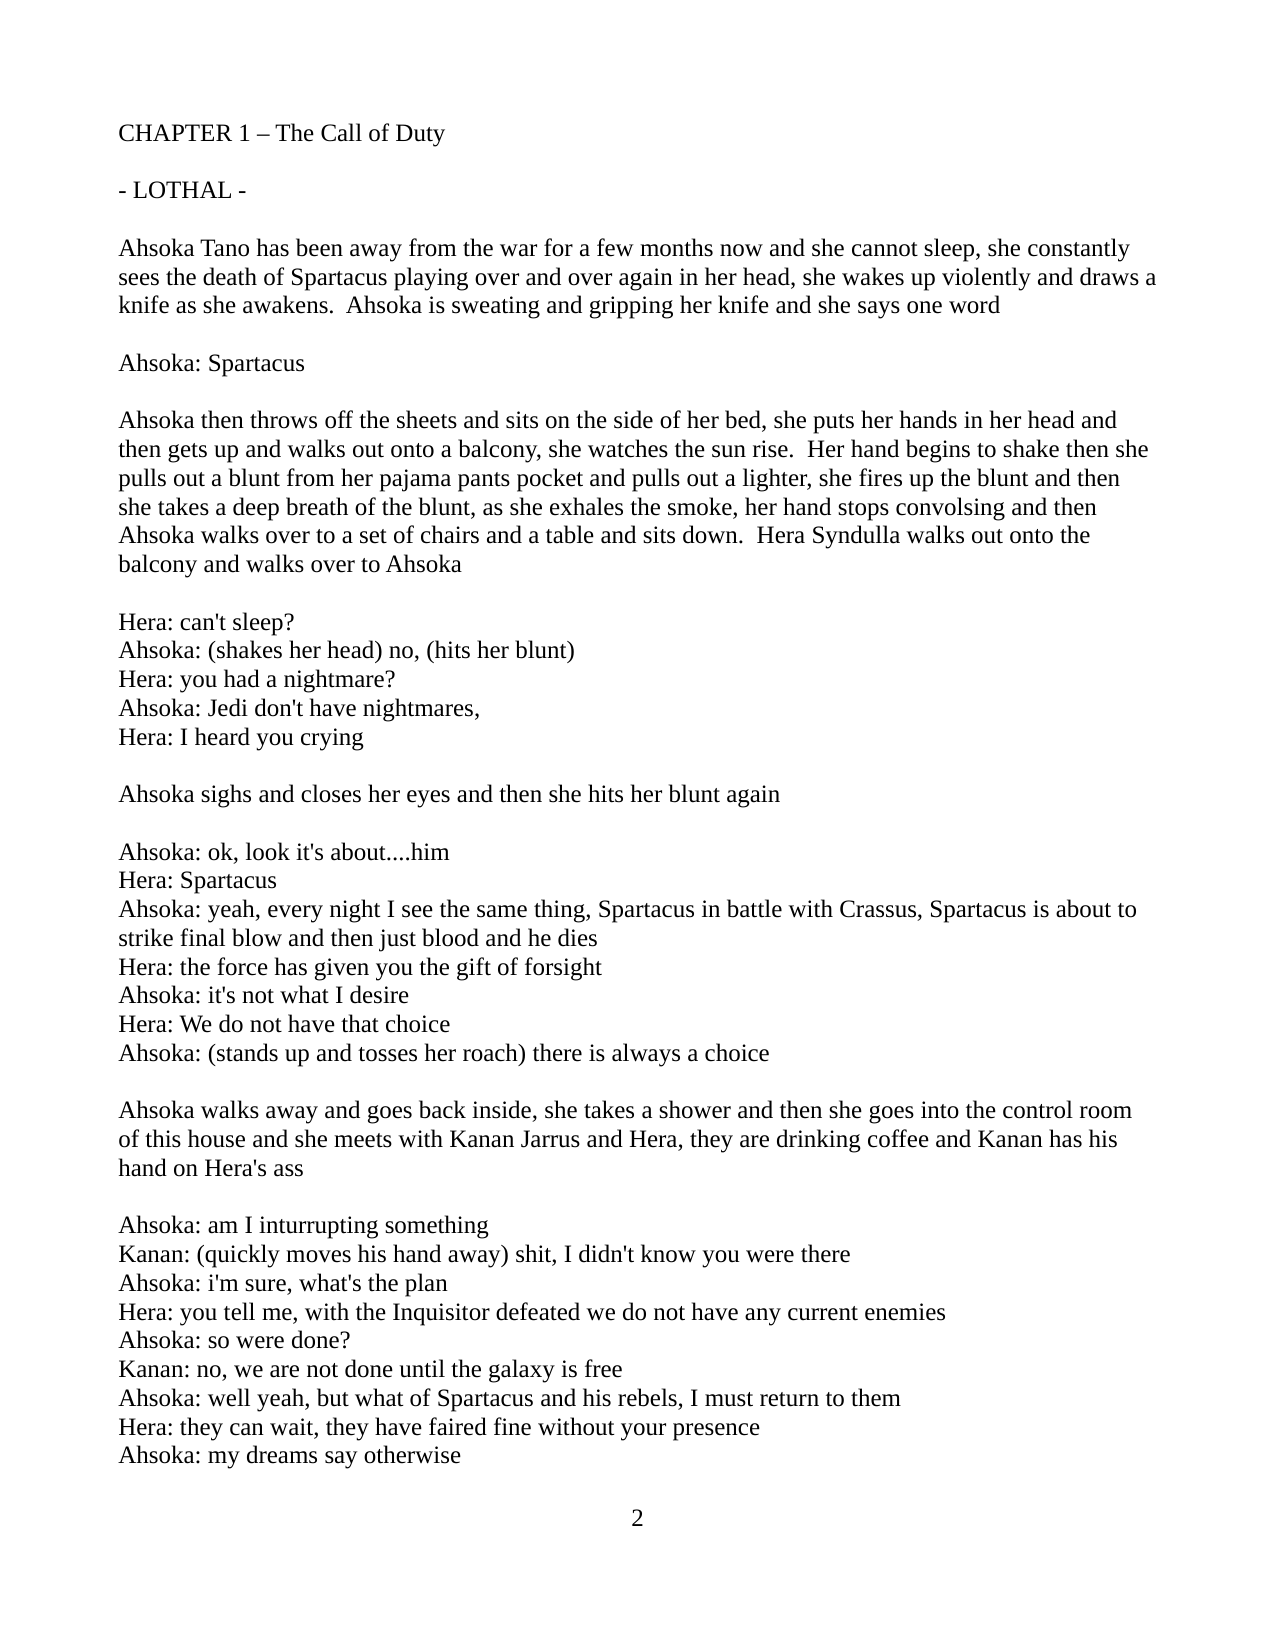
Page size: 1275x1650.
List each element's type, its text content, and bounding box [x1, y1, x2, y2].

text Hera: I heard you crying [118, 722, 1157, 751]
text Ahsoka then throws off the sheets and sits on the side of her bed, she puts her hands in her head and then gets up and walks out onto a balcony, she watches the sun rise. Her hand begins to shake then she pulls out a blunt from her pajama pants pocket and pulls out a lighter, she fires up the blunt and then she takes a deep breath of the blunt, as she exhales the smoke, her hand stops convolsing and then Ahsoka walks over to a set of chairs and a table and sits down. Hera Syndulla walks out onto the balcony and walks over to Ahsoka [118, 406, 1157, 578]
text Ahsoka: ok, look it's about....him [118, 837, 1157, 866]
text Ahsoka: am I inturrupting something [118, 1211, 1157, 1239]
text Ahsoka: i'm sure, what's the plan [118, 1268, 1157, 1297]
text Ahsoka Tano has been away from the war for a few months now and she cannot sleep, she constantly sees the death of Spartacus playing over and over again in her head, she wakes up violently and draws a knife as she awakens. Ahsoka is sweating and gripping her knife and she says one word [118, 233, 1157, 319]
text Ahsoka: well yeah, but what of Spartacus and his rebels, I must return to them [118, 1383, 1157, 1412]
text Ahsoka walks away and goes back inside, she takes a shower and then she goes into the control room of this house and she meets with Kanan Jarrus and Hera, they are drinking coffee and Kanan has his hand on Hera's ass [118, 1096, 1157, 1182]
text Hera: they can wait, they have faired fine without your presence [118, 1412, 1157, 1441]
text Ahsoka: so were done? [118, 1326, 1157, 1354]
text Ahsoka: Jedi don't have nightmares, [118, 693, 1157, 722]
text Kanan: no, we are not done until the galaxy is free [118, 1354, 1157, 1383]
text Ahsoka: (stands up and tosses her roach) there is always a choice [118, 1038, 1157, 1067]
text Hera: We do not have that choice [118, 1009, 1157, 1038]
text Ahsoka: Spartacus [118, 348, 1157, 377]
text CHAPTER 1 – The Call of Duty [118, 118, 1157, 147]
text Ahsoka: (shakes her head) no, (hits her blunt) [118, 636, 1157, 664]
text - LOTHAL - [118, 176, 1157, 204]
text Hera: Spartacus [118, 866, 1157, 894]
text Kanan: (quickly moves his hand away) shit, I didn't know you were there [118, 1239, 1157, 1268]
text Ahsoka: yeah, every night I see the same thing, Spartacus in battle with Crassus, Spartacus is about to strike final blow and then just blood and he dies [118, 894, 1157, 952]
text Hera: the force has given you the gift of forsight [118, 952, 1157, 981]
text Hera: you had a nightmare? [118, 664, 1157, 693]
text Ahsoka: my dreams say otherwise [118, 1441, 1157, 1469]
text Hera: can't sleep? [118, 607, 1157, 636]
text Ahsoka: it's not what I desire [118, 981, 1157, 1009]
text Ahsoka sighs and closes her eyes and then she hits her blunt again [118, 779, 1157, 808]
text Hera: you tell me, with the Inquisitor defeated we do not have any current enemies [118, 1297, 1157, 1326]
